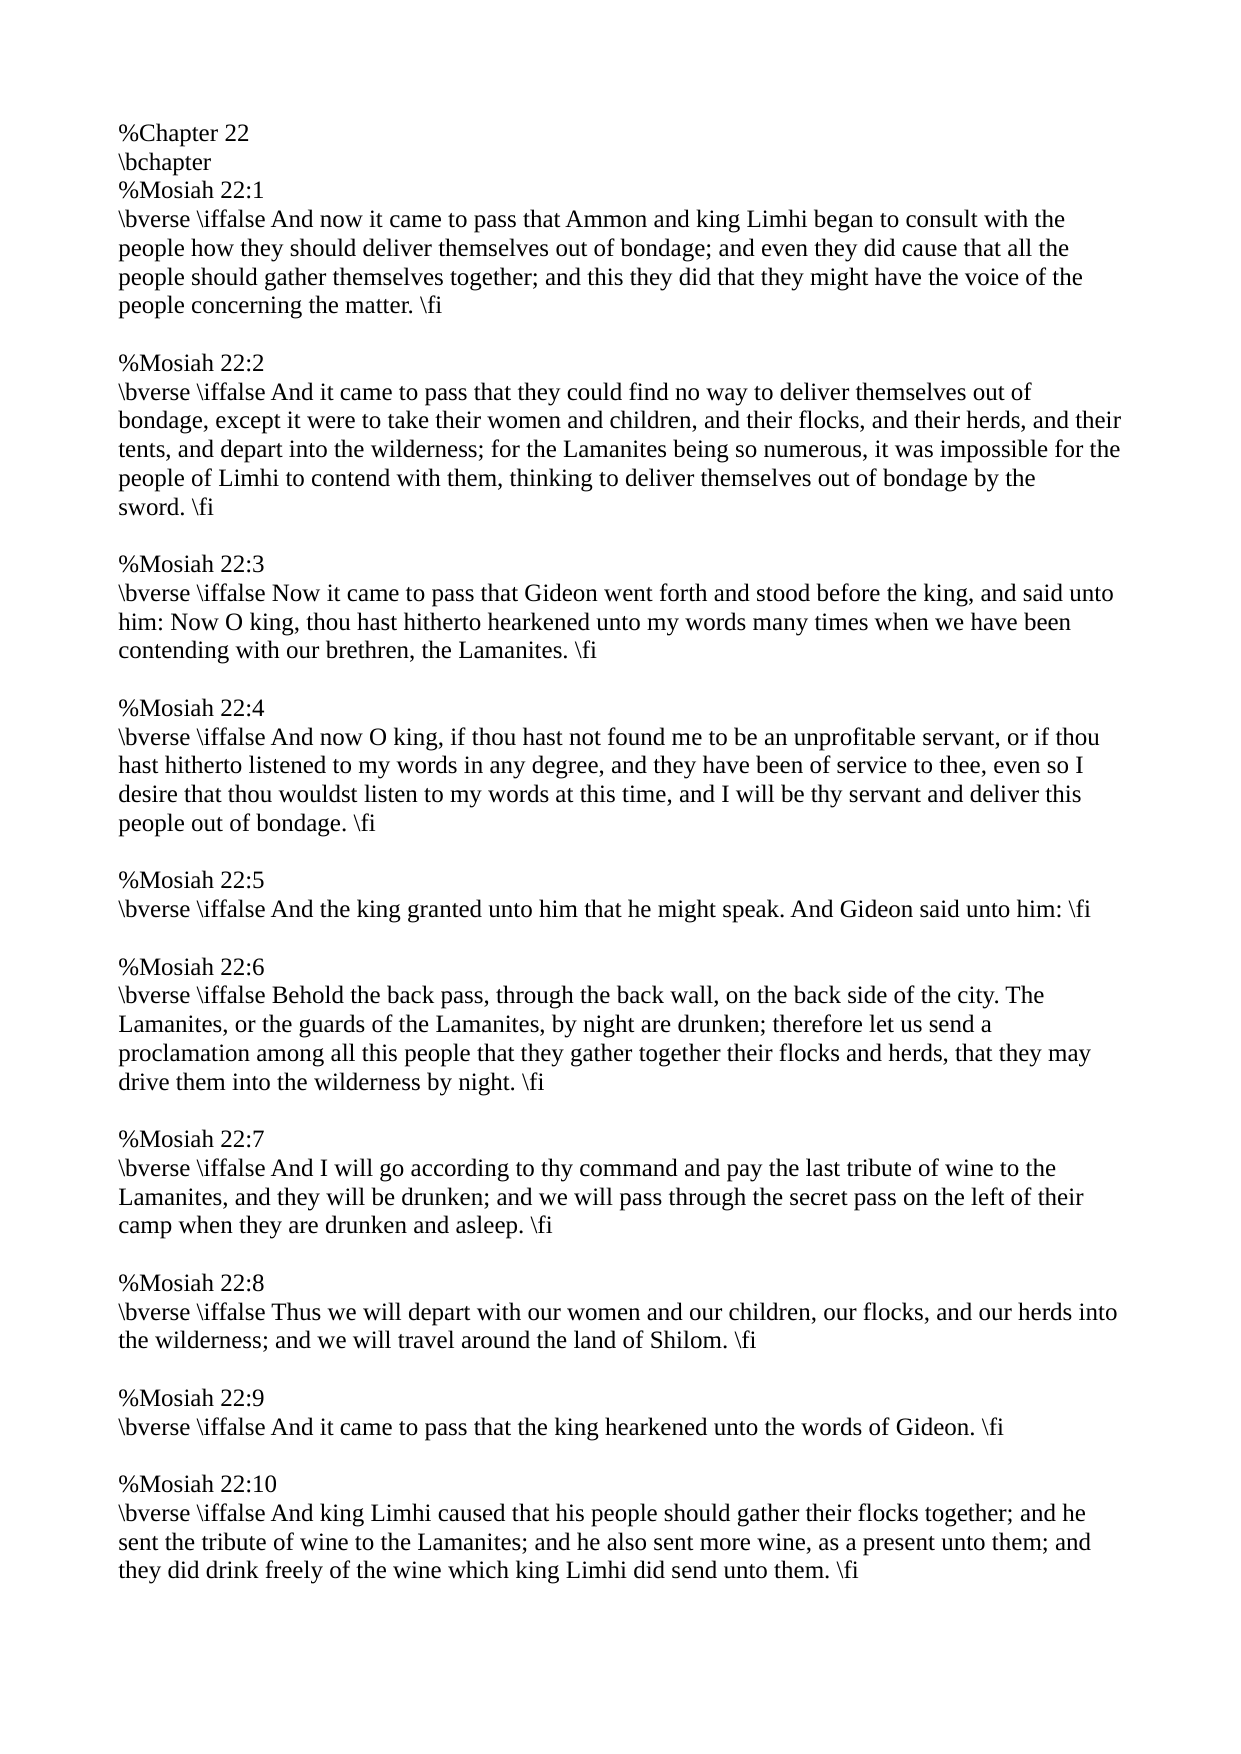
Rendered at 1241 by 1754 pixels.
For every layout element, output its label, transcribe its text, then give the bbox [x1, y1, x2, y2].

text \bverse \iffalse Thus we will depart with our women and our children, our flocks, and our herds into the wilderness; and we will travel around the land of Shilom. \fi [118, 1297, 1122, 1354]
text %Mosiah 22:6 [118, 952, 1122, 981]
text %Mosiah 22:9 [118, 1383, 1122, 1412]
text \bverse \iffalse And king Limhi caused that his people should gather their flocks together; and he sent the tribute of wine to the Lamanites; and he also sent more wine, as a present unto them; and they did drink freely of the wine which king Limhi did send unto them. \fi [118, 1498, 1122, 1584]
text %Mosiah 22:4 [118, 693, 1122, 722]
text %Mosiah 22:1 [118, 176, 1122, 204]
text %Chapter 22 [118, 118, 1122, 147]
text %Mosiah 22:7 [118, 1124, 1122, 1153]
text \bchapter [118, 147, 1122, 176]
text \bverse \iffalse And it came to pass that they could find no way to deliver themselves out of bondage, except it were to take their women and children, and their flocks, and their herds, and their tents, and depart into the wilderness; for the Lamanites being so numerous, it was impossible for the people of Limhi to contend with them, thinking to deliver themselves out of bondage by the sword. \fi [118, 377, 1122, 521]
text \bverse \iffalse And I will go according to thy command and pay the last tribute of wine to the Lamanites, and they will be drunken; and we will pass through the secret pass on the left of their camp when they are drunken and asleep. \fi [118, 1153, 1122, 1239]
text %Mosiah 22:10 [118, 1469, 1122, 1498]
text \bverse \iffalse And the king granted unto him that he might speak. And Gideon said unto him: \fi [118, 894, 1122, 923]
text \bverse \iffalse Now it came to pass that Gideon went forth and stood before the king, and said unto him: Now O king, thou hast hitherto hearkened unto my words many times when we have been contending with our brethren, the Lamanites. \fi [118, 578, 1122, 664]
text \bverse \iffalse And now it came to pass that Ammon and king Limhi began to consult with the people how they should deliver themselves out of bondage; and even they did cause that all the people should gather themselves together; and this they did that they might have the voice of the people concerning the matter. \fi [118, 204, 1122, 319]
text \bverse \iffalse And it came to pass that the king hearkened unto the words of Gideon. \fi [118, 1412, 1122, 1441]
text %Mosiah 22:2 [118, 348, 1122, 377]
text \bverse \iffalse And now O king, if thou hast not found me to be an unprofitable servant, or if thou hast hitherto listened to my words in any degree, and they have been of service to thee, even so I desire that thou wouldst listen to my words at this time, and I will be thy servant and deliver this people out of bondage. \fi [118, 722, 1122, 837]
text \bverse \iffalse Behold the back pass, through the back wall, on the back side of the city. The Lamanites, or the guards of the Lamanites, by night are drunken; therefore let us send a proclamation among all this people that they gather together their flocks and herds, that they may drive them into the wilderness by night. \fi [118, 981, 1122, 1096]
text %Mosiah 22:3 [118, 549, 1122, 578]
text %Mosiah 22:5 [118, 866, 1122, 894]
text %Mosiah 22:8 [118, 1268, 1122, 1297]
